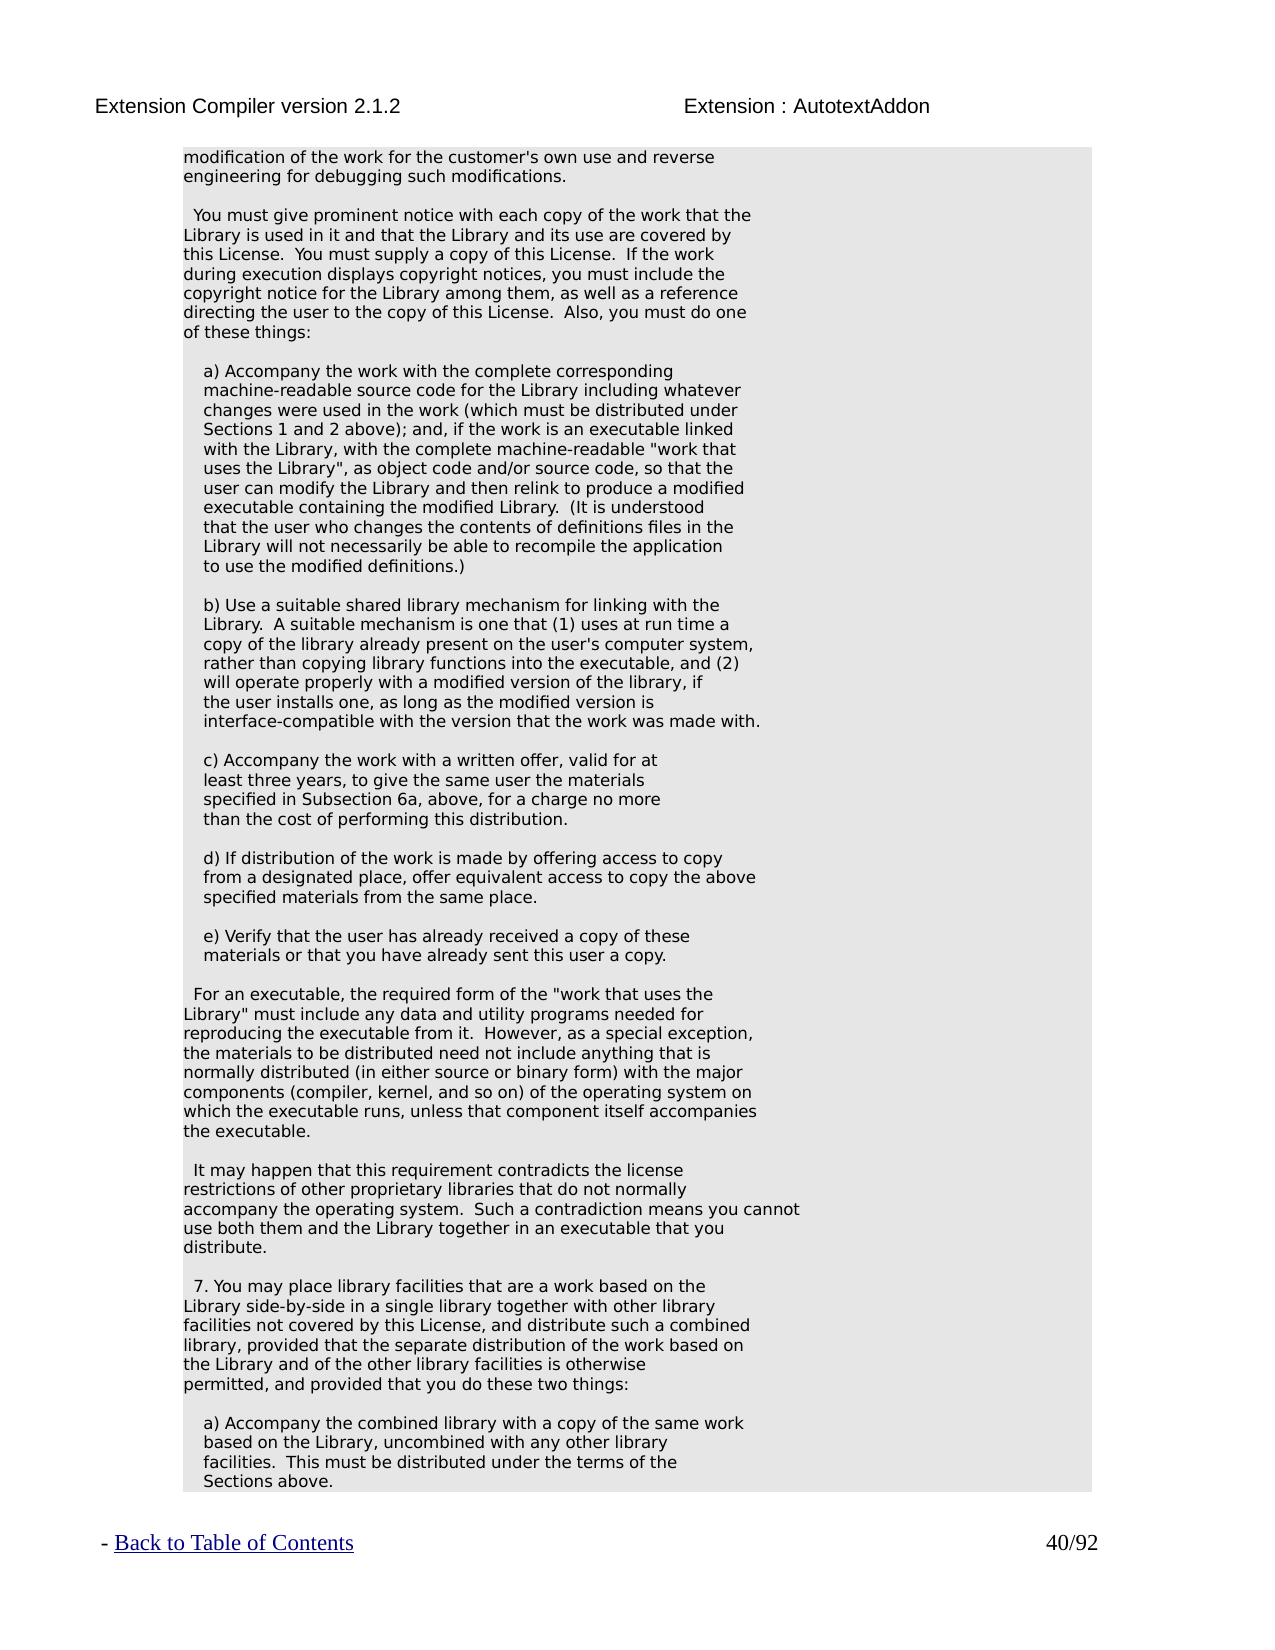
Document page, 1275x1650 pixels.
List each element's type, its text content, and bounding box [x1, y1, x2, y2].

text uses the Library", as object code and/or source code, so that the [183, 459, 1092, 479]
text distribute. [183, 1238, 1092, 1258]
text Library" must include any data and utility programs needed for [183, 1004, 1092, 1024]
text accompany the operating system. Such a contradiction means you cannot [183, 1199, 1092, 1219]
text a) Accompany the work with the complete corresponding [183, 362, 1092, 381]
text interface-compatible with the version that the work was made with. [183, 712, 1092, 732]
text which the executable runs, unless that component itself accompanies [183, 1102, 1092, 1121]
text Sections 1 and 2 above); and, if the work is an executable linked [183, 420, 1092, 440]
text Library. A suitable mechanism is one that (1) uses at run time a [183, 615, 1092, 634]
text It may happen that this requirement contradicts the license [183, 1160, 1092, 1180]
text reproducing the executable from it. However, as a special exception, [183, 1024, 1092, 1043]
text components (compiler, kernel, and so on) of the operating system on [183, 1082, 1092, 1102]
text use both them and the Library together in an executable that you [183, 1219, 1092, 1238]
text based on the Library, uncombined with any other library [183, 1433, 1092, 1453]
text the materials to be distributed need not include anything that is [183, 1043, 1092, 1063]
text library, provided that the separate distribution of the work based on [183, 1336, 1092, 1355]
text normally distributed (in either source or binary form) with the major [183, 1063, 1092, 1082]
text this License. You must supply a copy of this License. If the work [183, 245, 1092, 264]
text machine-readable source code for the Library including whatever [183, 381, 1092, 401]
text of these things: [183, 323, 1092, 342]
text c) Accompany the work with a written offer, valid for at [183, 751, 1092, 771]
text permitted, and provided that you do these two things: [183, 1375, 1092, 1394]
text user can modify the Library and then relink to produce a modified [183, 479, 1092, 498]
text b) Use a suitable shared library mechanism for linking with the [183, 596, 1092, 615]
text specified materials from the same place. [183, 888, 1092, 907]
text executable containing the modified Library. (It is understood [183, 498, 1092, 518]
text directing the user to the copy of this License. Also, you must do one [183, 303, 1092, 323]
text specified in Subsection 6a, above, for a charge no more [183, 790, 1092, 810]
text with the Library, with the complete machine-readable "work that [183, 440, 1092, 459]
text least three years, to give the same user the materials [183, 771, 1092, 790]
text during execution displays copyright notices, you must include the [183, 264, 1092, 284]
text copy of the library already present on the user's computer system, [183, 634, 1092, 654]
text engineering for debugging such modifications. [183, 167, 1092, 186]
text Sections above. [183, 1472, 1092, 1492]
text restrictions of other proprietary libraries that do not normally [183, 1180, 1092, 1199]
text 7. You may place library facilities that are a work based on the [183, 1277, 1092, 1297]
text facilities. This must be distributed under the terms of the [183, 1453, 1092, 1472]
text copyright notice for the Library among them, as well as a reference [183, 284, 1092, 303]
text the user installs one, as long as the modified version is [183, 693, 1092, 712]
text Library side-by-side in a single library together with other library [183, 1297, 1092, 1316]
text that the user who changes the contents of definitions files in the [183, 518, 1092, 537]
text For an executable, the required form of the "work that uses the [183, 985, 1092, 1004]
text than the cost of performing this distribution. [183, 810, 1092, 829]
text modification of the work for the customer's own use and reverse [183, 147, 1092, 167]
text Library is used in it and that the Library and its use are covered by [183, 225, 1092, 245]
text from a designated place, offer equivalent access to copy the above [183, 868, 1092, 888]
text will operate properly with a modified version of the library, if [183, 673, 1092, 693]
text Library will not necessarily be able to recompile the application [183, 537, 1092, 557]
text the Library and of the other library facilities is otherwise [183, 1355, 1092, 1375]
text a) Accompany the combined library with a copy of the same work [183, 1414, 1092, 1433]
text materials or that you have already sent this user a copy. [183, 946, 1092, 966]
text rather than copying library functions into the executable, and (2) [183, 654, 1092, 673]
text changes were used in the work (which must be distributed under [183, 401, 1092, 420]
text to use the modified definitions.) [183, 557, 1092, 576]
text You must give prominent notice with each copy of the work that the [183, 206, 1092, 225]
text e) Verify that the user has already received a copy of these [183, 927, 1092, 946]
text facilities not covered by this License, and distribute such a combined [183, 1316, 1092, 1336]
text d) If distribution of the work is made by offering access to copy [183, 849, 1092, 868]
text the executable. [183, 1121, 1092, 1141]
